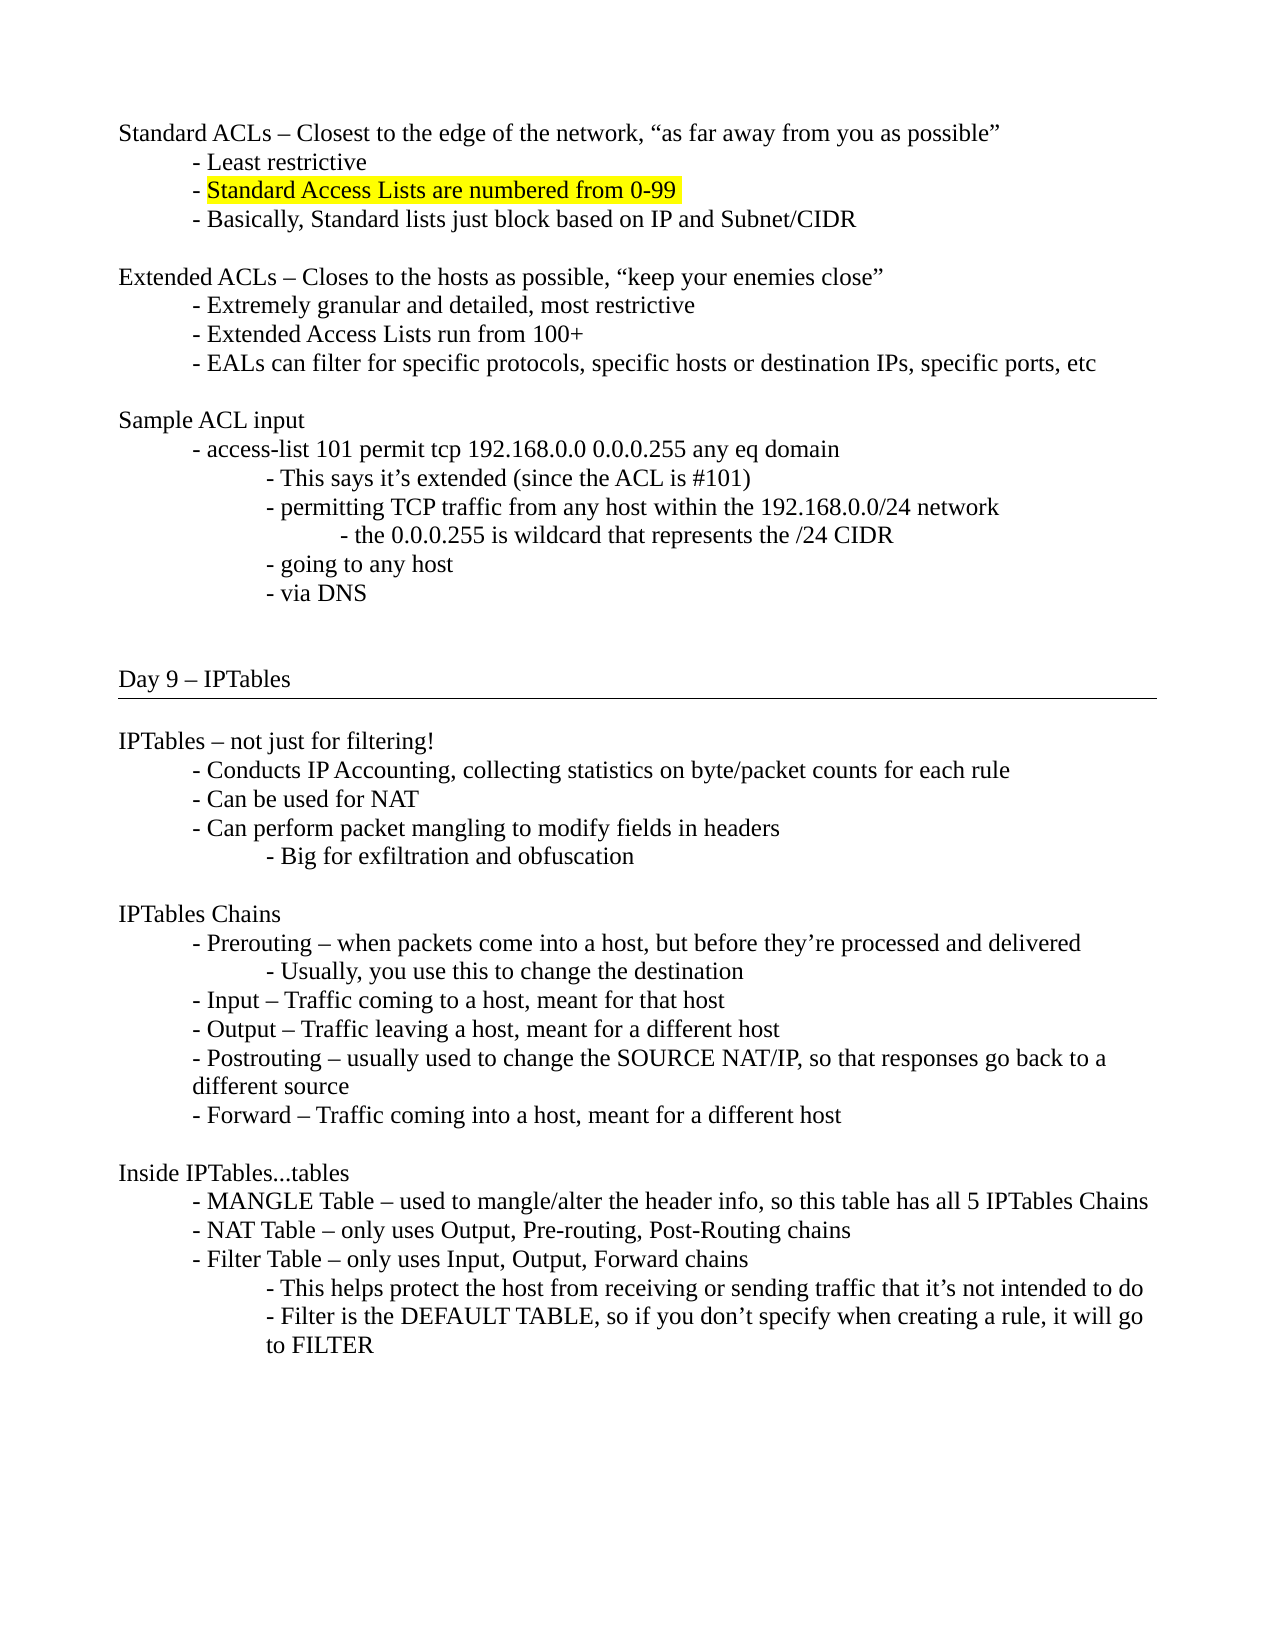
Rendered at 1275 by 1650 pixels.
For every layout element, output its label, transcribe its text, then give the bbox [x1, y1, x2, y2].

text - Input – Traffic coming to a host, meant for that host [118, 985, 1157, 1014]
text - Conducts IP Accounting, collecting statistics on byte/packet counts for each rule [118, 755, 1157, 784]
text - Can perform packet mangling to modify fields in headers [118, 813, 1157, 841]
text - NAT Table – only uses Output, Pre-routing, Post-Routing chains [118, 1215, 1157, 1244]
text - Usually, you use this to change the destination [118, 956, 1157, 985]
text - the 0.0.0.255 is wildcard that represents the /24 CIDR [118, 521, 1157, 549]
text Extended ACLs – Closes to the hosts as possible, “keep your enemies close” [118, 262, 1157, 291]
text - Extended Access Lists run from 100+ [118, 319, 1157, 348]
text - EALs can filter for specific protocols, specific hosts or destination IPs, specific ports, etc [118, 348, 1157, 377]
text Standard ACLs – Closest to the edge of the network, “as far away from you as possible” [118, 118, 1157, 147]
text IPTables – not just for filtering! [118, 726, 1157, 755]
text - MANGLE Table – used to mangle/alter the header info, so this table has all 5 IPTables Chains [118, 1186, 1157, 1215]
text - Basically, Standard lists just block based on IP and Subnet/CIDR [118, 204, 1157, 233]
text - Forward – Traffic coming into a host, meant for a different host [118, 1100, 1157, 1129]
text - Can be used for NAT [118, 784, 1157, 813]
text - Least restrictive [118, 147, 1157, 176]
text - Prerouting – when packets come into a host, but before they’re processed and delivered [118, 928, 1157, 956]
text - This says it’s extended (since the ACL is #101) [118, 463, 1157, 492]
text - Big for exfiltration and obfuscation [118, 841, 1157, 870]
text Inside IPTables...tables [118, 1158, 1157, 1186]
text - via DNS [118, 578, 1157, 607]
text - permitting TCP traffic from any host within the 192.168.0.0/24 network [118, 492, 1157, 521]
text - access-list 101 permit tcp 192.168.0.0 0.0.0.255 any eq domain [118, 434, 1157, 463]
text - Postrouting – usually used to change the SOURCE NAT/IP, so that responses go back to a different source [118, 1043, 1157, 1100]
text - Standard Access Lists are numbered from 0-99 [118, 176, 1157, 204]
text - Filter is the DEFAULT TABLE, so if you don’t specify when creating a rule, it will go to FILTER [118, 1301, 1157, 1359]
text - going to any host [118, 549, 1157, 578]
text - Filter Table – only uses Input, Output, Forward chains [118, 1244, 1157, 1273]
text Day 9 – IPTables [118, 664, 1157, 698]
text - Extremely granular and detailed, most restrictive [118, 291, 1157, 319]
text Sample ACL input [118, 406, 1157, 434]
text - This helps protect the host from receiving or sending traffic that it’s not intended to do [118, 1273, 1157, 1301]
text - Output – Traffic leaving a host, meant for a different host [118, 1014, 1157, 1043]
text IPTables Chains [118, 899, 1157, 928]
